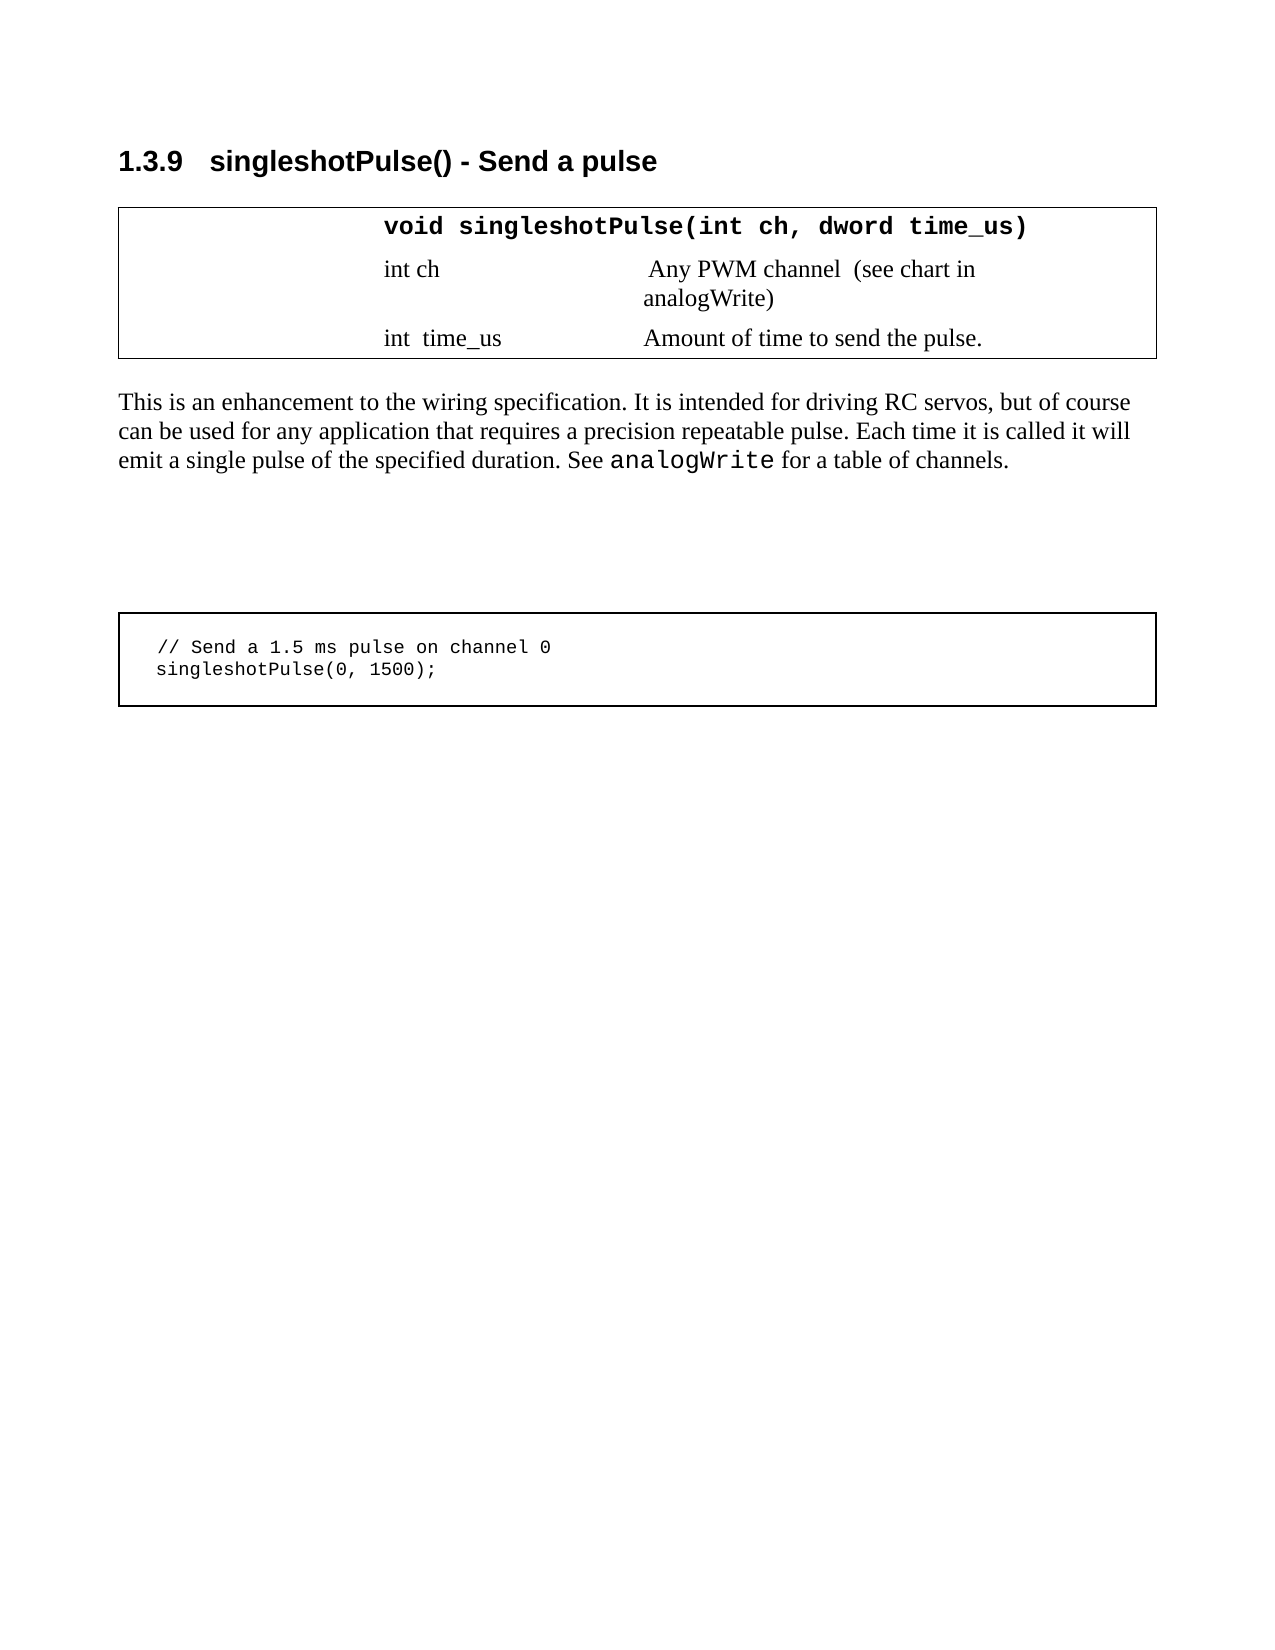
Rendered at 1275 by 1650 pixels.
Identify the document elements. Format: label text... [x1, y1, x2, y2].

table_cell int ch [378, 249, 637, 317]
table_header void singleshotPulse(int ch, dword time_us) [378, 208, 1156, 248]
table_cell [1028, 318, 1156, 358]
text singleshotPulse(0, 1500); [120, 654, 1155, 681]
text // Send a 1.5 ms pulse on channel 0 [120, 633, 1155, 654]
subtitle singleshotPulse() - Send a pulse [118, 144, 1157, 177]
table_cell [119, 249, 378, 317]
table_cell [1028, 249, 1156, 317]
text This is an enhancement to the wiring specification. It is intended for driving RC servos, but of course can be used for any application that requires a precision repeatable pulse. Each time it is called it will emit a single pulse of the specified duration. See analogWrite for a table of channels. [118, 387, 1157, 476]
table_cell Any PWM channel (see chart in analogWrite) [638, 249, 1028, 317]
table_header [119, 208, 378, 248]
table_cell Amount of time to send the pulse. [638, 318, 1028, 358]
table_cell [119, 318, 378, 358]
table_cell int time_us [378, 318, 637, 358]
